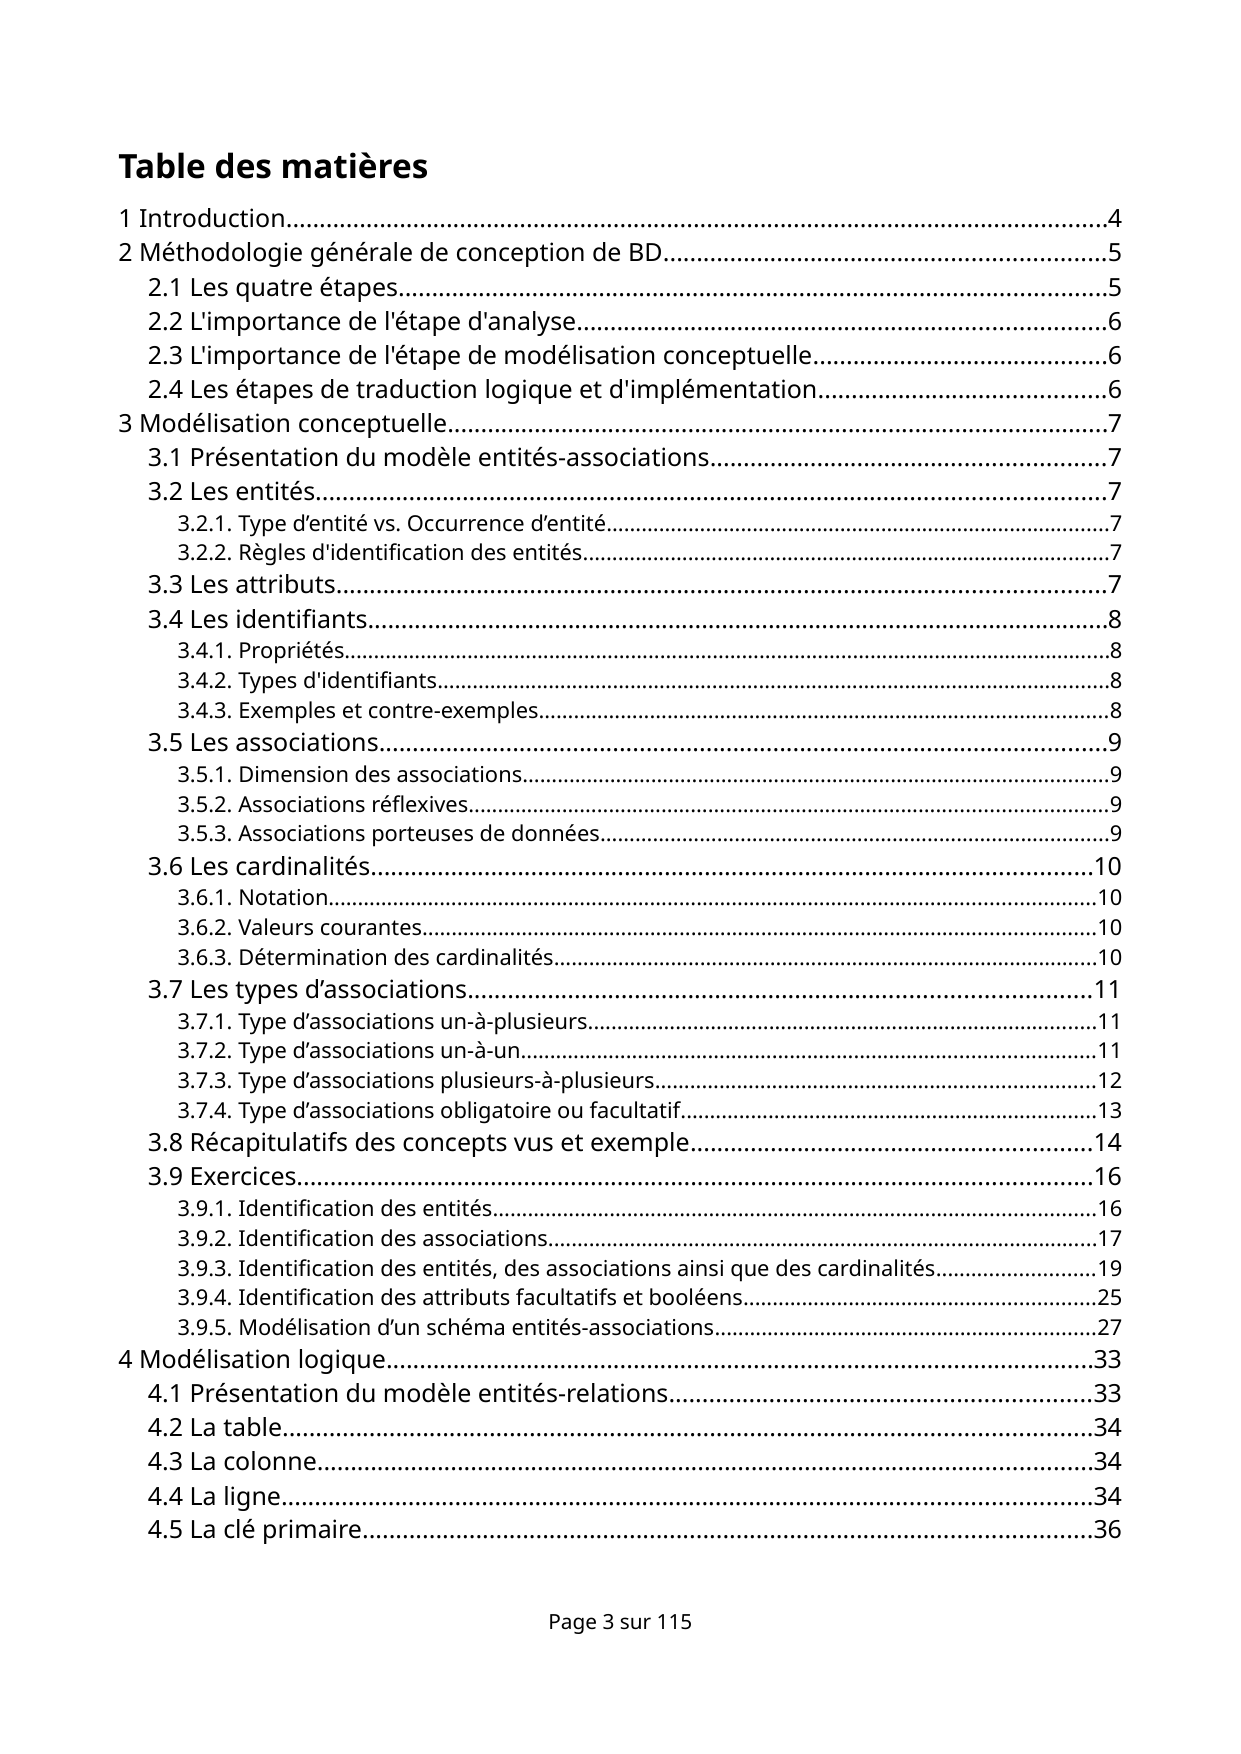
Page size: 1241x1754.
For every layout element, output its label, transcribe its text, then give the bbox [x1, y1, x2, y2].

text 3.5 Les associations 9 [148, 725, 1122, 759]
text 4.1 Présentation du modèle entités-relations 33 [148, 1376, 1122, 1410]
text 3.9.3. Identification des entités, des associations ainsi que des cardinalités 19 [177, 1252, 1122, 1282]
text 2.4 Les étapes de traduction logique et d'implémentation 6 [148, 371, 1122, 405]
text 3.2.1. Type d’entité vs. Occurrence d’entité 7 [177, 508, 1122, 537]
text 3.9 Exercices 16 [148, 1159, 1122, 1193]
text 2.2 L'importance de l'étape d'analyse 6 [148, 303, 1122, 337]
text 3.3 Les attributs 7 [148, 567, 1122, 601]
text 3.7.1. Type d’associations un-à-plusieurs 11 [177, 1006, 1122, 1035]
text 3.9.1. Identification des entités 16 [177, 1193, 1122, 1223]
text 3.4.3. Exemples et contre-exemples 8 [177, 695, 1122, 725]
text 3.5.3. Associations porteuses de données 9 [177, 818, 1122, 848]
text 4 Modélisation logique 33 [118, 1342, 1122, 1376]
text 3.2.2. Règles d'identification des entités 7 [177, 537, 1122, 567]
text 3.2 Les entités 7 [148, 473, 1122, 508]
text 3.9.4. Identification des attributs facultatifs et booléens 25 [177, 1282, 1122, 1312]
subtitle Table des matières [118, 143, 1122, 188]
text 3.5.2. Associations réflexives 9 [177, 788, 1122, 818]
text 2 Méthodologie générale de conception de BD 5 [118, 235, 1122, 269]
text 1 Introduction 4 [118, 201, 1122, 235]
text 3.1 Présentation du modèle entités-associations 7 [148, 439, 1122, 473]
text 3.6.3. Détermination des cardinalités 10 [177, 942, 1122, 972]
text 3.5.1. Dimension des associations 9 [177, 759, 1122, 788]
text 3.4.1. Propriétés 8 [177, 635, 1122, 665]
text 3.7.2. Type d’associations un-à-un 11 [177, 1035, 1122, 1065]
text 3 Modélisation conceptuelle 7 [118, 405, 1122, 439]
text 3.6.1. Notation 10 [177, 882, 1122, 912]
text 4.3 La colonne 34 [148, 1444, 1122, 1478]
text 4.4 La ligne 34 [148, 1478, 1122, 1512]
text 2.1 Les quatre étapes 5 [148, 269, 1122, 303]
text 4.2 La table 34 [148, 1410, 1122, 1444]
text 3.7.3. Type d’associations plusieurs-à-plusieurs 12 [177, 1065, 1122, 1095]
text 3.9.5. Modélisation d’un schéma entités-associations 27 [177, 1312, 1122, 1342]
text 3.4 Les identifiants 8 [148, 601, 1122, 635]
text 3.7.4. Type d’associations obligatoire ou facultatif 13 [177, 1095, 1122, 1125]
text 3.4.2. Types d'identifiants 8 [177, 665, 1122, 695]
text 3.7 Les types d’associations 11 [148, 972, 1122, 1006]
text 3.6 Les cardinalités 10 [148, 848, 1122, 882]
text 3.6.2. Valeurs courantes 10 [177, 912, 1122, 942]
text 3.8 Récapitulatifs des concepts vus et exemple 14 [148, 1125, 1122, 1159]
text 4.5 La clé primaire 36 [148, 1512, 1122, 1546]
text 2.3 L'importance de l'étape de modélisation conceptuelle 6 [148, 337, 1122, 371]
text 3.9.2. Identification des associations 17 [177, 1223, 1122, 1252]
